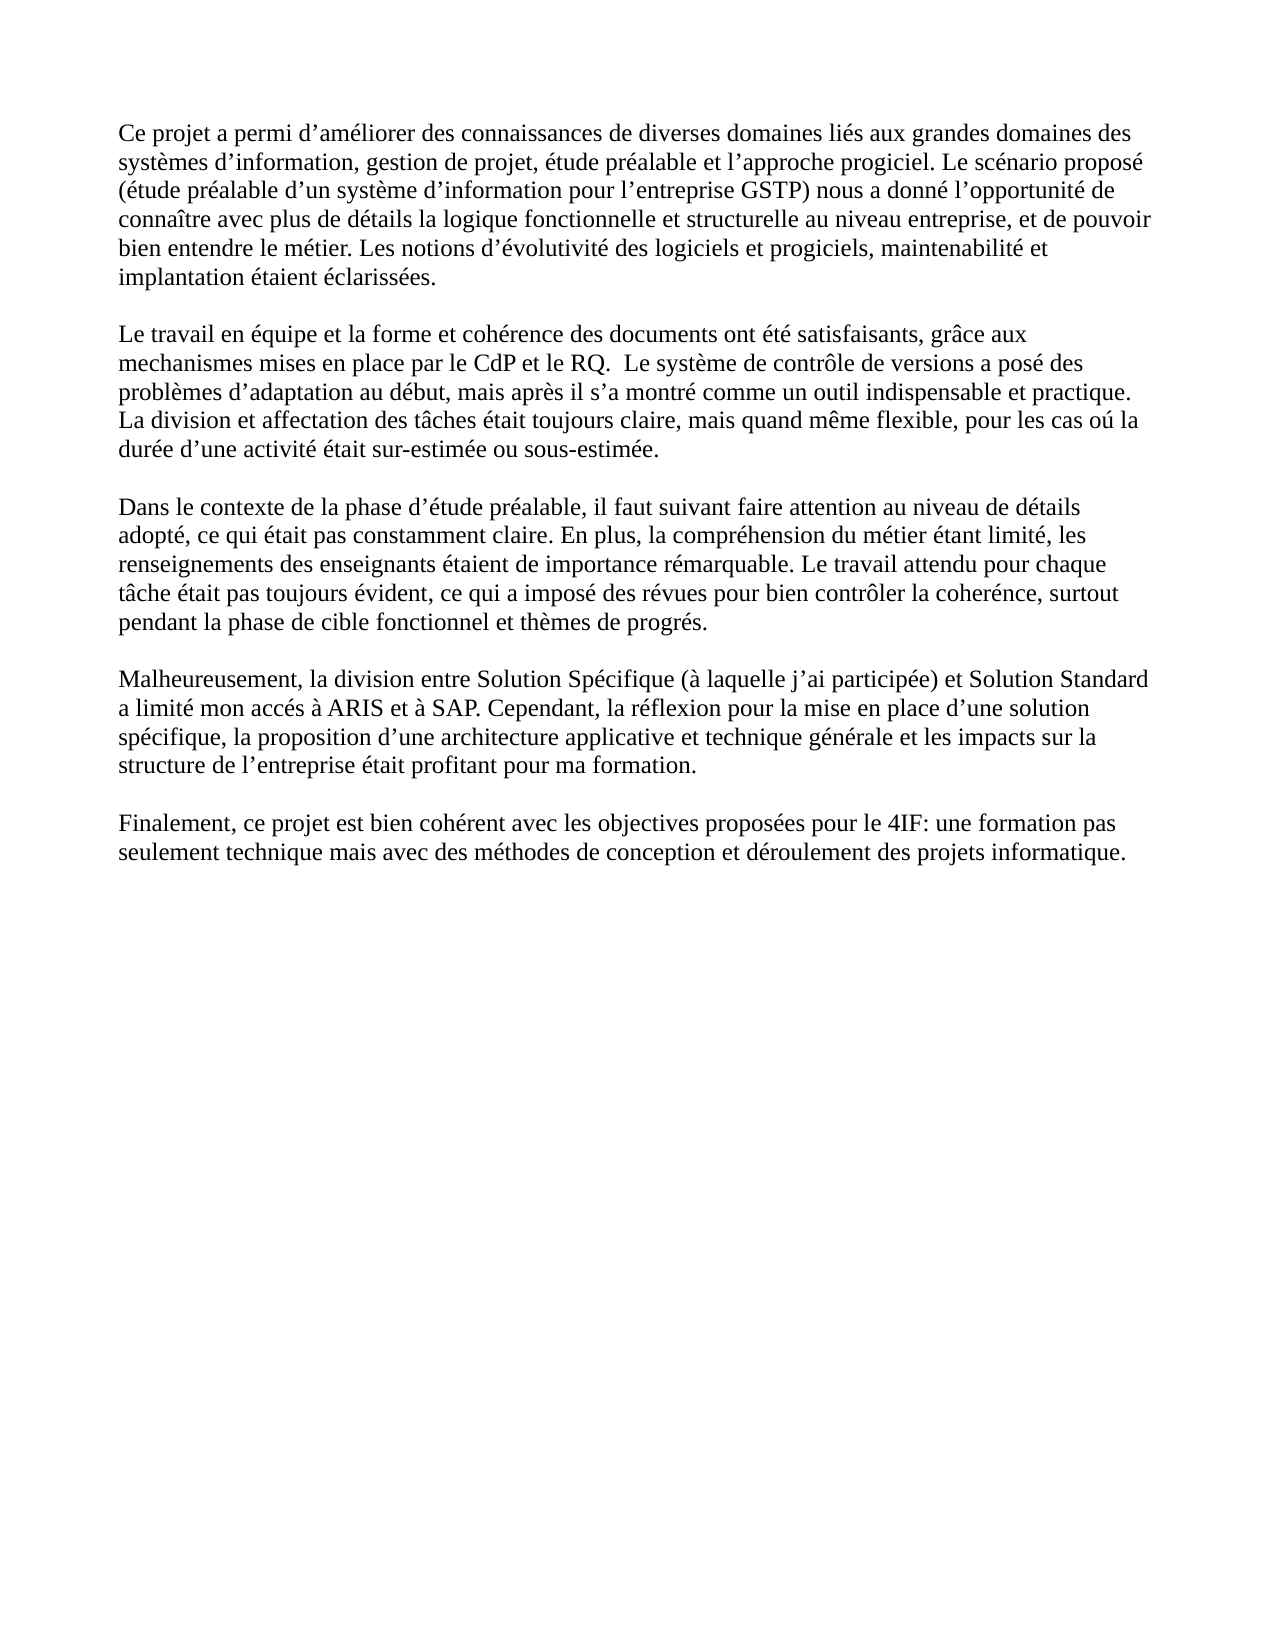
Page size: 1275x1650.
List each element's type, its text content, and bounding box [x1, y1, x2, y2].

text Malheureusement, la division entre Solution Spécifique (à laquelle j’ai participée) et Solution Standard a limité mon accés à ARIS et à SAP. Cependant, la réflexion pour la mise en place d’une solution spécifique, la proposition d’une architecture applicative et technique générale et les impacts sur la structure de l’entreprise était profitant pour ma formation. [118, 664, 1157, 779]
text Le travail en équipe et la forme et cohérence des documents ont été satisfaisants, grâce aux mechanismes mises en place par le CdP et le RQ. Le système de contrôle de versions a posé des problèmes d’adaptation au début, mais après il s’a montré comme un outil indispensable et practique. La division et affectation des tâches était toujours claire, mais quand même flexible, pour les cas oú la durée d’une activité était sur-estimée ou sous-estimée. [118, 319, 1157, 463]
text Ce projet a permi d’améliorer des connaissances de diverses domaines liés aux grandes domaines des systèmes d’information, gestion de projet, étude préalable et l’approche progiciel. Le scénario proposé (étude préalable d’un système d’information pour l’entreprise GSTP) nous a donné l’opportunité de connaître avec plus de détails la logique fonctionnelle et structurelle au niveau entreprise, et de pouvoir bien entendre le métier. Les notions d’évolutivité des logiciels et progiciels, maintenabilité et implantation étaient éclarissées. [118, 118, 1157, 291]
text Dans le contexte de la phase d’étude préalable, il faut suivant faire attention au niveau de détails adopté, ce qui était pas constamment claire. En plus, la compréhension du métier étant limité, les renseignements des enseignants étaient de importance rémarquable. Le travail attendu pour chaque tâche était pas toujours évident, ce qui a imposé des révues pour bien contrôler la coherénce, surtout pendant la phase de cible fonctionnel et thèmes de progrés. [118, 492, 1157, 636]
text Finalement, ce projet est bien cohérent avec les objectives proposées pour le 4IF: une formation pas seulement technique mais avec des méthodes de conception et déroulement des projets informatique. [118, 808, 1157, 866]
